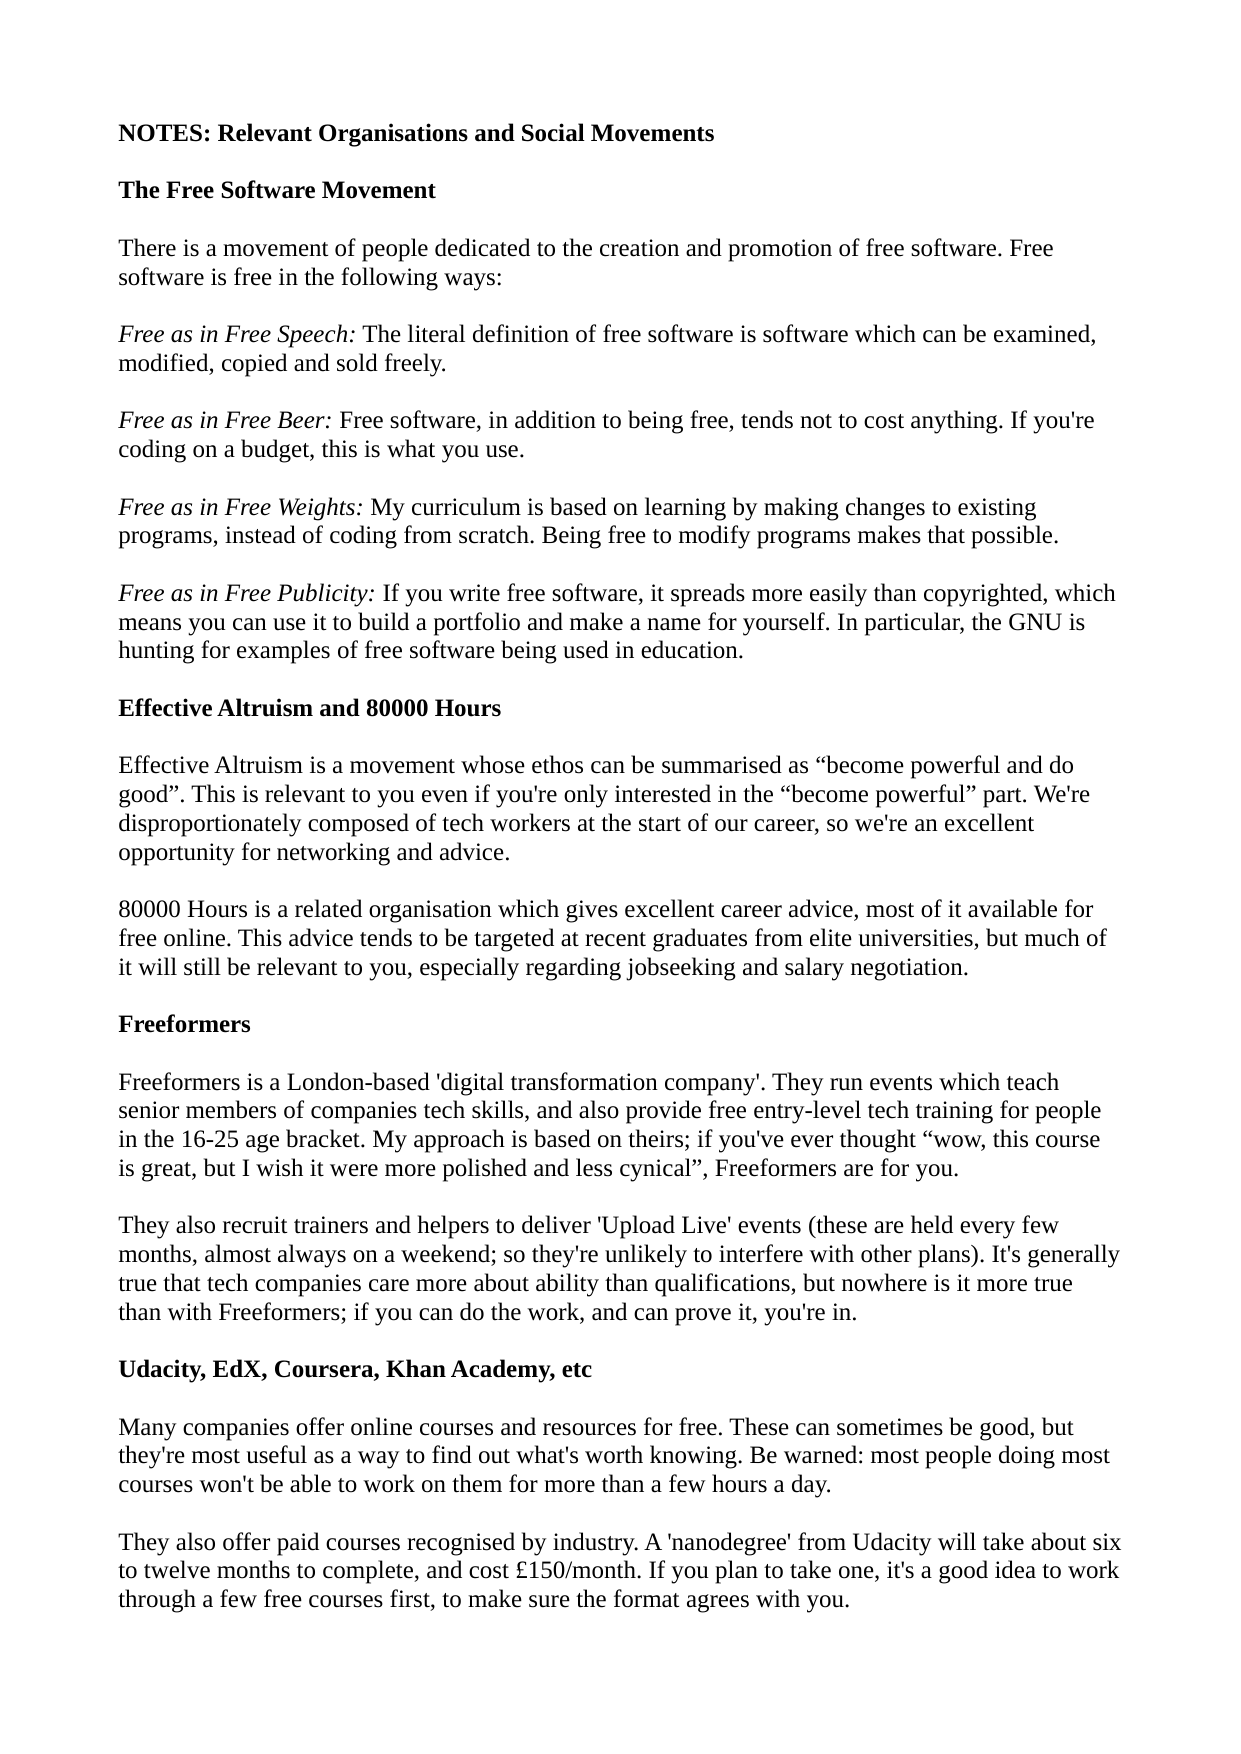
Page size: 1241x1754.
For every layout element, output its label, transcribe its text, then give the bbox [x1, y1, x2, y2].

text Free as in Free Weights: My curriculum is based on learning by making changes to existing programs, instead of coding from scratch. Being free to modify programs makes that possible. [118, 492, 1122, 549]
text Free as in Free Beer: Free software, in addition to being free, tends not to cost anything. If you're coding on a budget, this is what you use. [118, 406, 1122, 463]
text NOTES: Relevant Organisations and Social Movements [118, 118, 1122, 147]
text Effective Altruism and 80000 Hours [118, 693, 1122, 722]
text They also recruit trainers and helpers to deliver 'Upload Live' events (these are held every few months, almost always on a weekend; so they're unlikely to interfere with other plans). It's generally true that tech companies care more about ability than qualifications, but nowhere is it more true than with Freeformers; if you can do the work, and can prove it, you're in. [118, 1211, 1122, 1326]
text Many companies offer online courses and resources for free. These can sometimes be good, but they're most useful as a way to find out what's worth knowing. Be warned: most people doing most courses won't be able to work on them for more than a few hours a day. [118, 1412, 1122, 1498]
text Freeformers is a London-based 'digital transformation company'. They run events which teach senior members of companies tech skills, and also provide free entry-level tech training for people in the 16-25 age bracket. My approach is based on theirs; if you've ever thought “wow, this course is great, but I wish it were more polished and less cynical”, Freeformers are for you. [118, 1067, 1122, 1182]
text They also offer paid courses recognised by industry. A 'nanodegree' from Udacity will take about six to twelve months to complete, and cost £150/month. If you plan to take one, it's a good idea to work through a few free courses first, to make sure the format agrees with you. [118, 1527, 1122, 1613]
text 80000 Hours is a related organisation which gives excellent career advice, most of it available for free online. This advice tends to be targeted at recent graduates from elite universities, but much of it will still be relevant to you, especially regarding jobseeking and salary negotiation. [118, 894, 1122, 981]
text Free as in Free Speech: The literal definition of free software is software which can be examined, modified, copied and sold freely. [118, 319, 1122, 377]
text There is a movement of people dedicated to the creation and promotion of free software. Free software is free in the following ways: [118, 233, 1122, 291]
text Freeformers [118, 1009, 1122, 1038]
text Free as in Free Publicity: If you write free software, it spreads more easily than copyrighted, which means you can use it to build a portfolio and make a name for yourself. In particular, the GNU is hunting for examples of free software being used in education. [118, 578, 1122, 664]
text Effective Altruism is a movement whose ethos can be summarised as “become powerful and do good”. This is relevant to you even if you're only interested in the “become powerful” part. We're disproportionately composed of tech workers at the start of our career, so we're an excellent opportunity for networking and advice. [118, 751, 1122, 866]
text The Free Software Movement [118, 176, 1122, 204]
text Udacity, EdX, Coursera, Khan Academy, etc [118, 1354, 1122, 1383]
